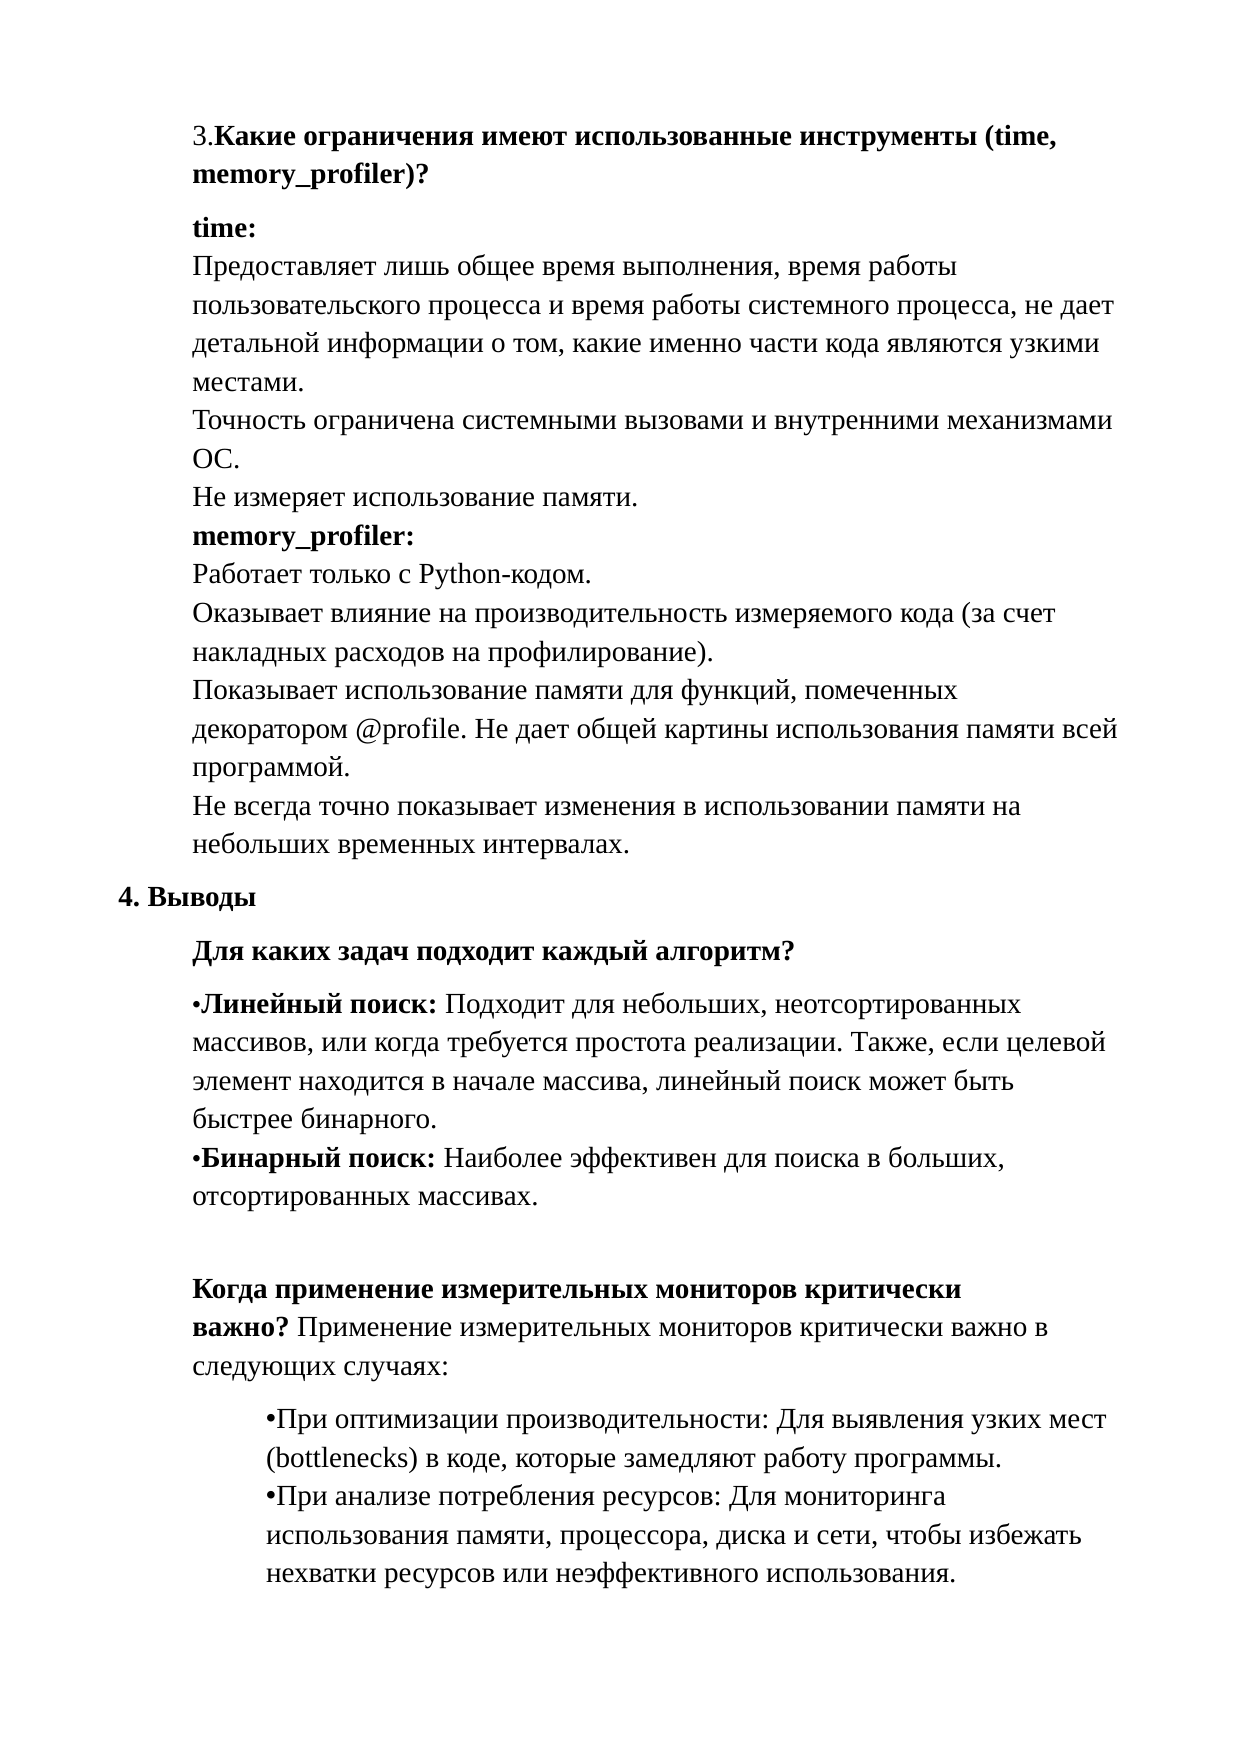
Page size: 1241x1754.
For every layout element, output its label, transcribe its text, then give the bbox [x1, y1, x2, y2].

list Работает только с Python-кодом. [118, 557, 1122, 590]
list Линейный поиск: Подходит для небольших, неотсортированных массивов, или когда требуется простота реализации. Также, если целевой элемент находится в начале массива, линейный поиск может быть быстрее бинарного. [118, 986, 1122, 1135]
list При оптимизации производительности: Для выявления узких мест (bottlenecks) в коде, которые замедляют работу программы. [118, 1401, 1122, 1473]
list Не измеряет использование памяти. [118, 479, 1122, 513]
list Оказывает влияние на производительность измеряемого кода (за счет накладных расходов на профилирование). [118, 595, 1122, 667]
list Не всегда точно показывает изменения в использовании памяти на небольших временных интервалах. [118, 788, 1122, 860]
list Когда применение измерительных мониторов критически важно? Применение измерительных мониторов критически важно в следующих случаях: [118, 1271, 1122, 1381]
list Точность ограничена системными вызовами и внутренними механизмами ОС. [118, 402, 1122, 474]
list При анализе потребления ресурсов: Для мониторинга использования памяти, процессора, диска и сети, чтобы избежать нехватки ресурсов или неэффективного использования. [118, 1478, 1122, 1589]
list time: [118, 210, 1122, 243]
list Бинарный поиск: Наиболее эффективен для поиска в больших, отсортированных массивах. [118, 1140, 1122, 1212]
text 4. Выводы [118, 879, 1122, 913]
list Показывает использование памяти для функций, помеченных декоратором @profile. Не дает общей картины использования памяти всей программой. [118, 672, 1122, 783]
list Для каких задач подходит каждый алгоритм? [118, 933, 1122, 966]
list Предоставляет лишь общее время выполнения, время работы пользовательского процесса и время работы системного процесса, не дает детальной информации о том, какие именно части кода являются узкими местами. [118, 248, 1122, 397]
list memory_profiler: [118, 518, 1122, 552]
list Какие ограничения имеют использованные инструменты (time, memory_profiler)? [118, 118, 1122, 190]
